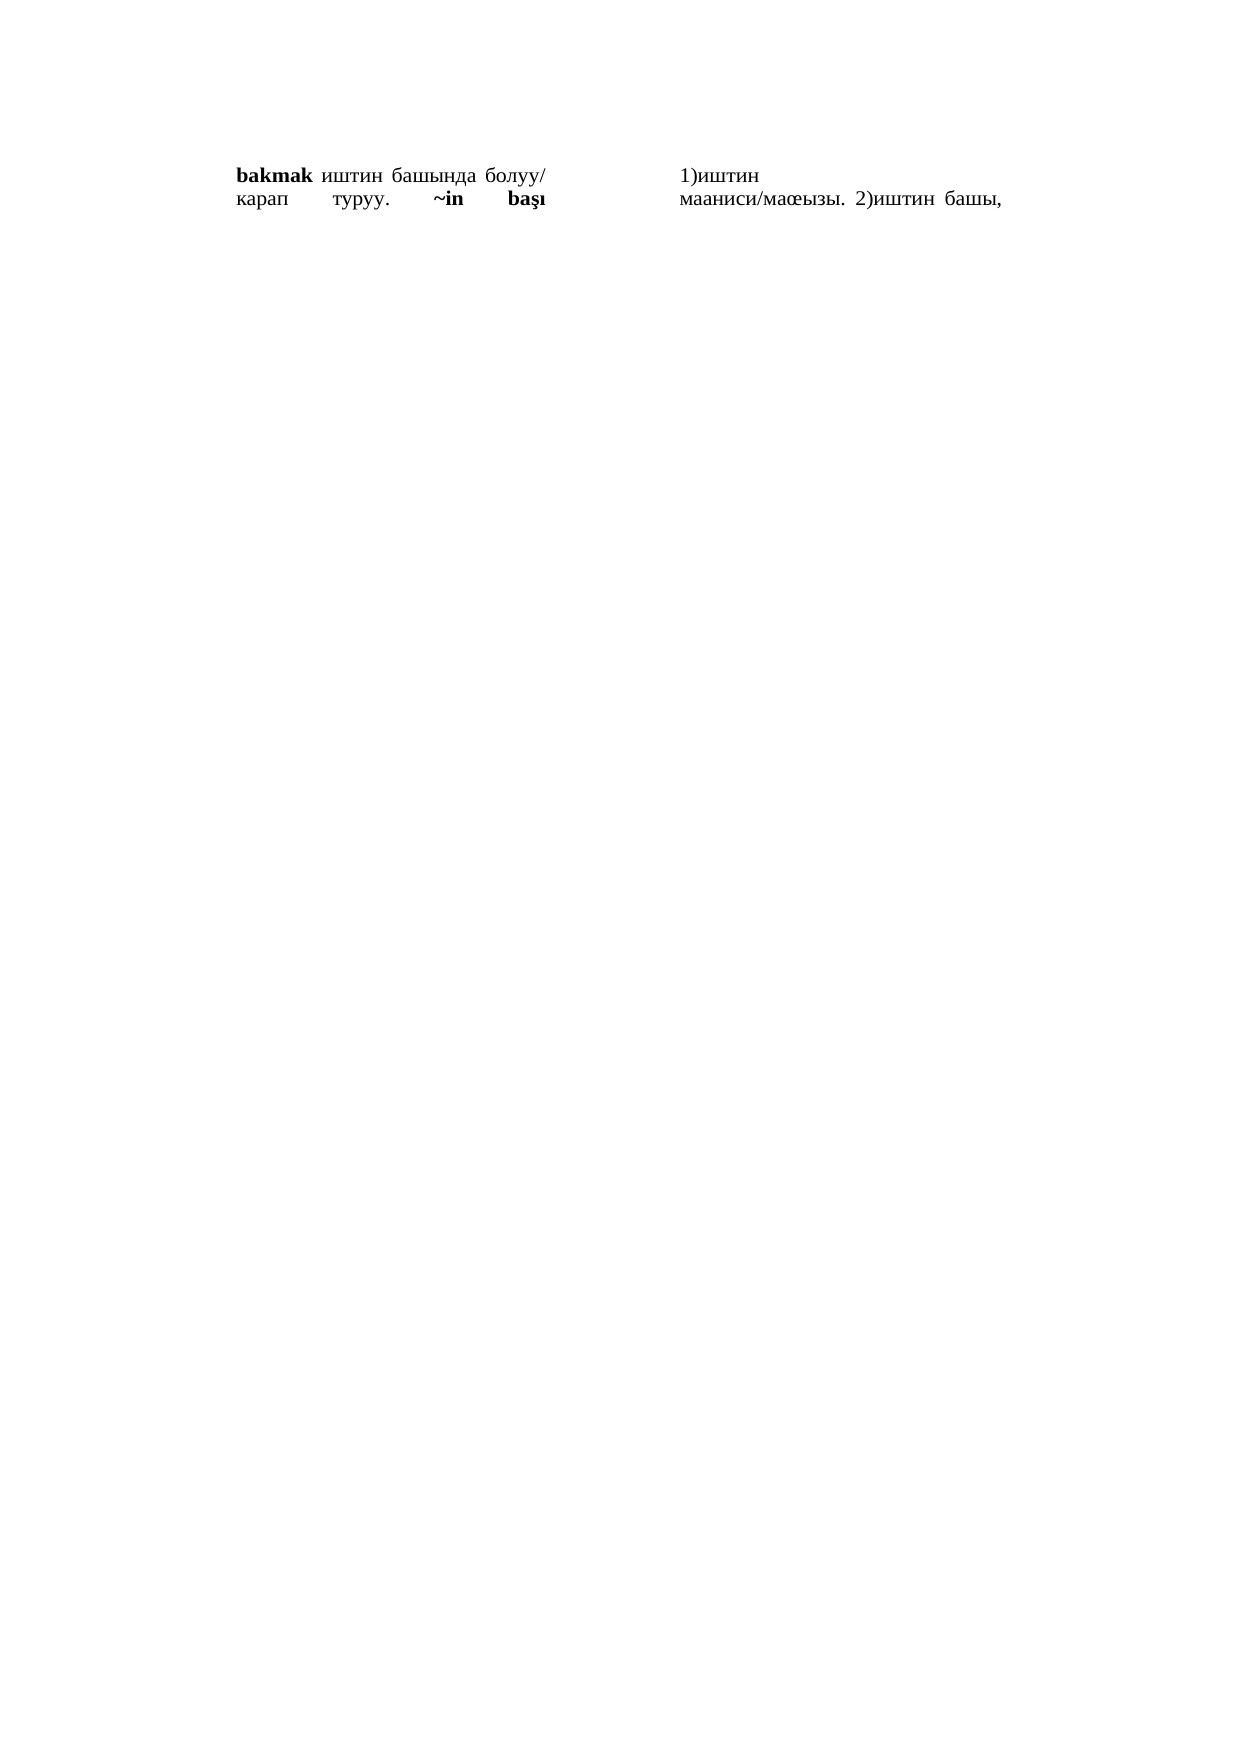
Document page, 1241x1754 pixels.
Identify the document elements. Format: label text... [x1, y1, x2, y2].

text bakmak иштин башында болуу/ карап туруу. ~in başı [236, 164, 545, 210]
text 1)иштин [679, 164, 1005, 187]
text мааниси/маœызы. 2)иштин башы, [679, 187, 1005, 210]
